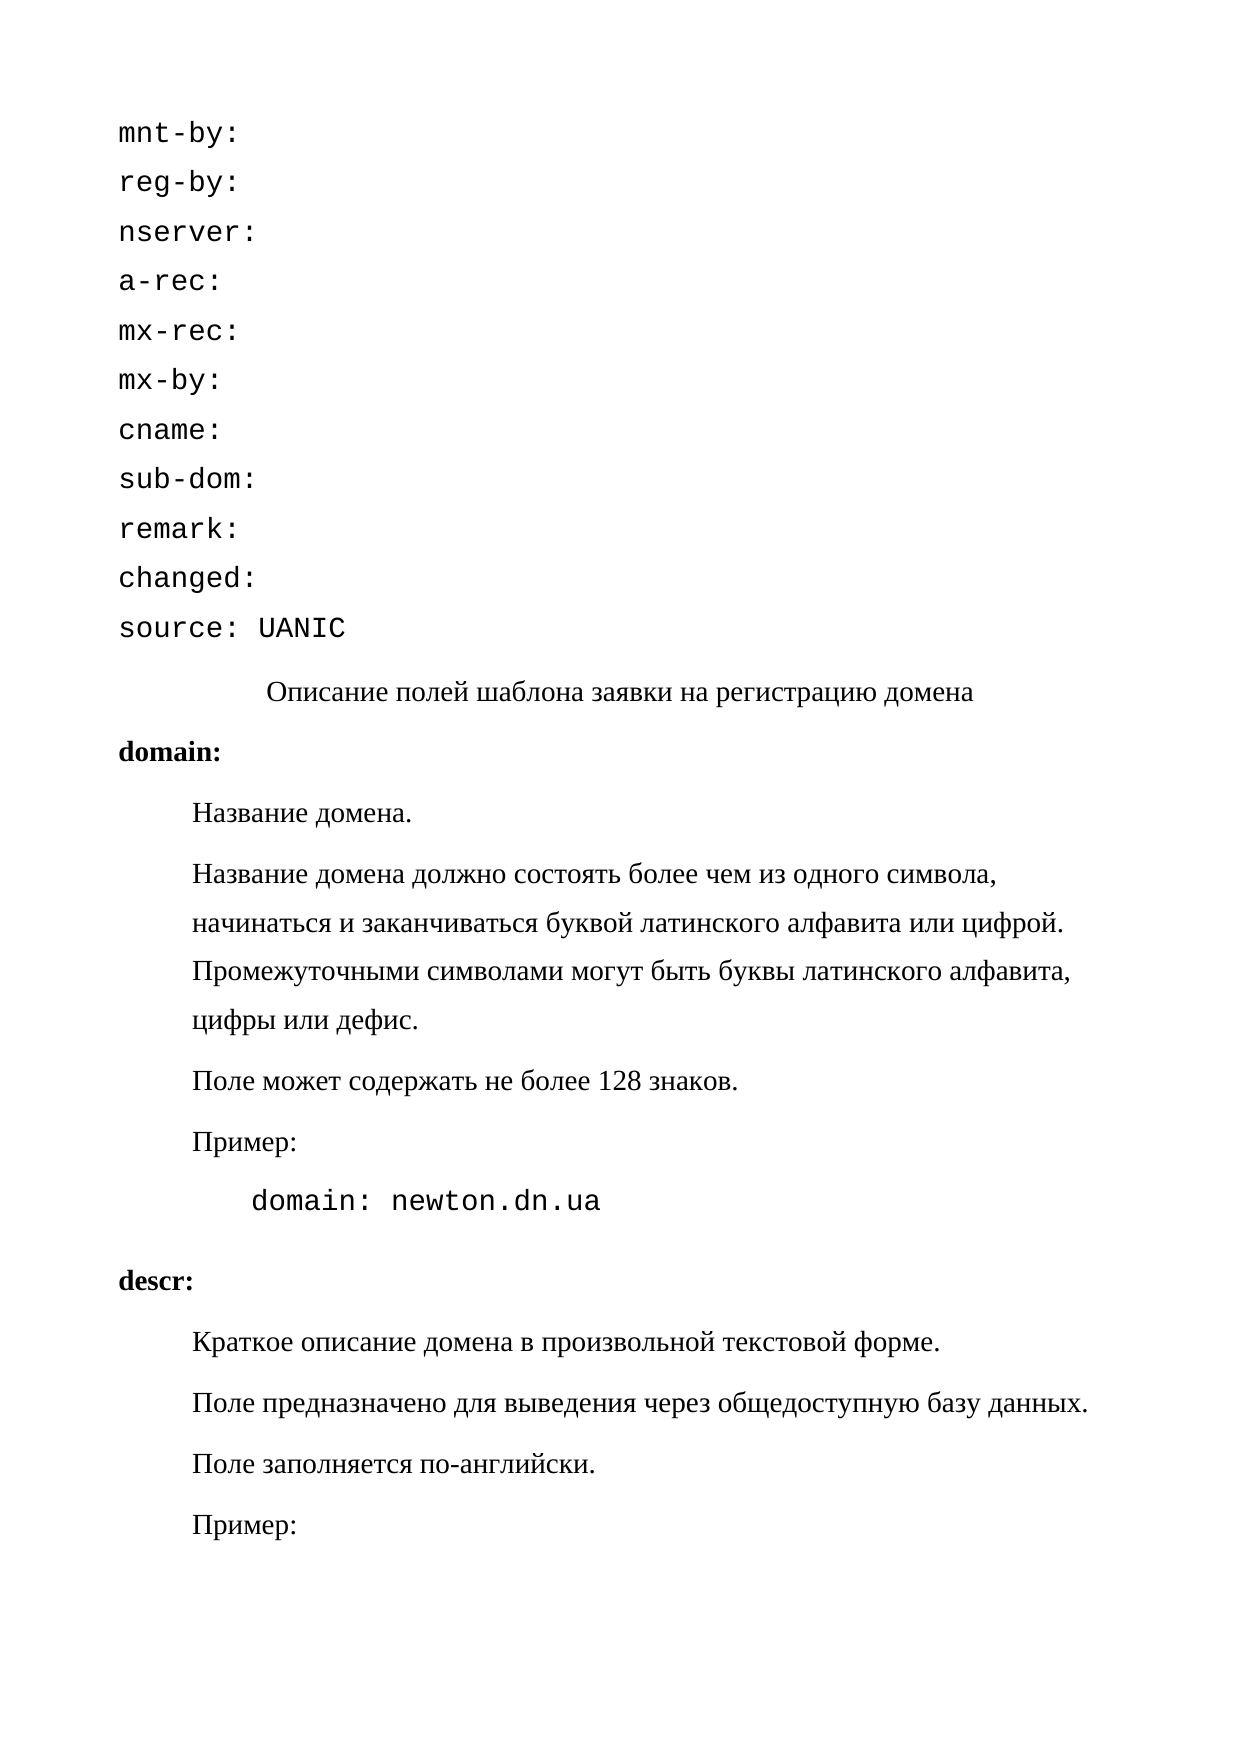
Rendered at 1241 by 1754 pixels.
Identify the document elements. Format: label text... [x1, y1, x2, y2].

list domain: newton.dn.ua [221, 1186, 1063, 1219]
list Краткое описание домена в произвольной текстовой форме. [162, 1326, 1122, 1358]
text descr: [118, 1265, 1122, 1297]
text domain: [118, 736, 1122, 768]
list Поле может содержать не более 128 знаков. [162, 1064, 1122, 1096]
text mnt-by: reg-by: nserver: a-rec: mx-rec: mx-by: cname: sub-dom: remark: changed: source: UANIC [118, 118, 1122, 646]
list Поле заполняется по-английски. [162, 1448, 1122, 1480]
list Пример: [162, 1508, 1122, 1541]
text Описание полей шаблона заявки на регистрацию домена [118, 675, 1122, 707]
list Поле предназначено для выведения через общедоступную базу данных. [162, 1387, 1122, 1419]
list Пример: [162, 1125, 1122, 1157]
list Название домена должно состоять более чем из одного символа, начинаться и заканчиваться буквой латинского алфавита или цифрой. Промежуточными символами могут быть буквы латинского алфавита, цифры или дефис. [162, 858, 1122, 1035]
list Название домена. [162, 797, 1122, 829]
